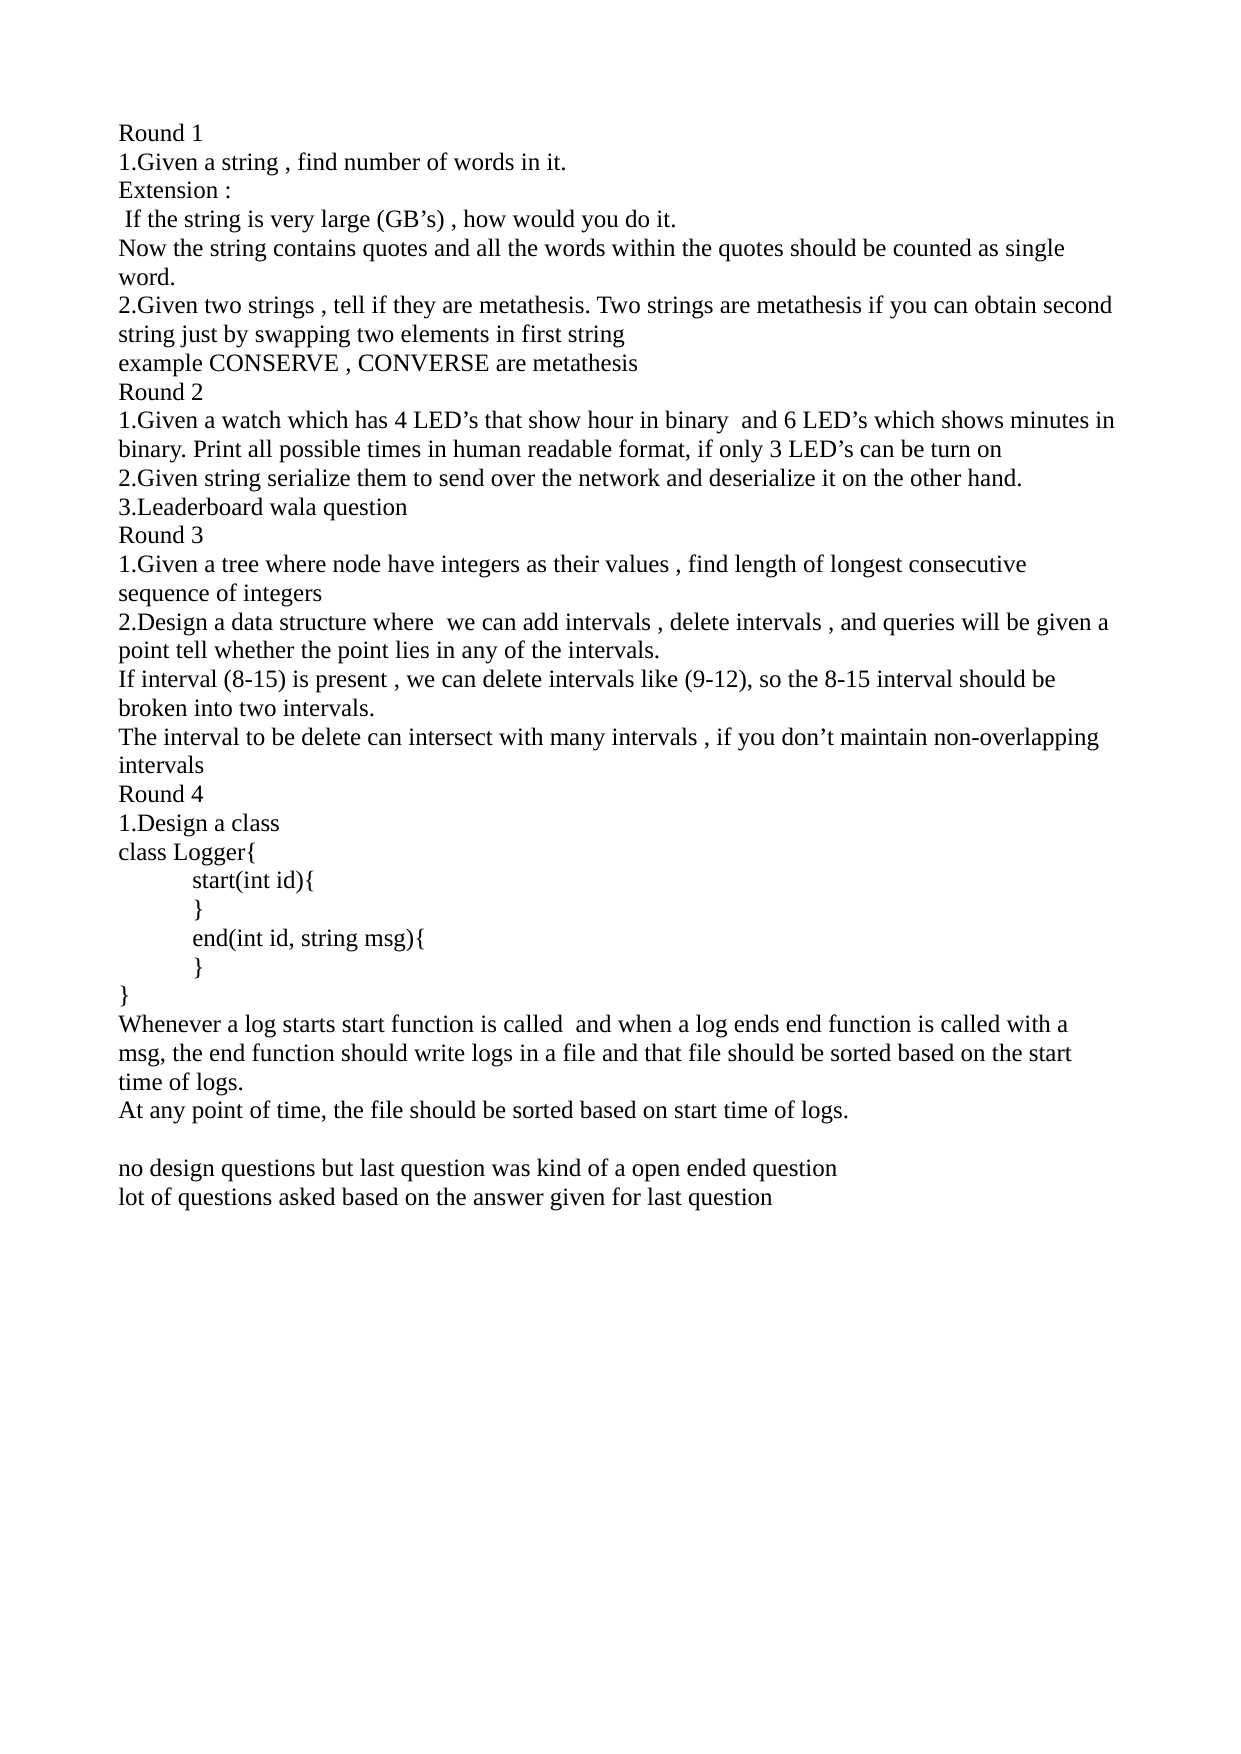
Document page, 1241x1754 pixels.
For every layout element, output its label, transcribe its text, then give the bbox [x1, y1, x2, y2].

text } [118, 981, 1122, 1009]
text Round 1 [118, 118, 1122, 147]
text } [118, 894, 1122, 923]
text end(int id, string msg){ [118, 923, 1122, 952]
text If interval (8-15) is present , we can delete intervals like (9-12), so the 8-15 interval should be broken into two intervals. [118, 664, 1122, 722]
text lot of questions asked based on the answer given for last question [118, 1182, 1122, 1211]
text no design questions but last question was kind of a open ended question [118, 1153, 1122, 1182]
text Extension : [118, 176, 1122, 204]
text The interval to be delete can intersect with many intervals , if you don’t maintain non-overlapping intervals [118, 722, 1122, 779]
text } [118, 952, 1122, 981]
text Whenever a log starts start function is called and when a log ends end function is called with a msg, the end function should write logs in a file and that file should be sorted based on the start time of logs. [118, 1009, 1122, 1096]
text class Logger{ [118, 837, 1122, 866]
text 3.Leaderboard wala question [118, 492, 1122, 521]
text 1.Given a string , find number of words in it. [118, 147, 1122, 176]
text 2.Given string serialize them to send over the network and deserialize it on the other hand. [118, 463, 1122, 492]
text Round 3 [118, 521, 1122, 549]
text 1.Given a watch which has 4 LED’s that show hour in binary and 6 LED’s which shows minutes in binary. Print all possible times in human readable format, if only 3 LED’s can be turn on [118, 406, 1122, 463]
text At any point of time, the file should be sorted based on start time of logs. [118, 1096, 1122, 1124]
text 1.Design a class [118, 808, 1122, 837]
text example CONSERVE , CONVERSE are metathesis [118, 348, 1122, 377]
text 1.Given a tree where node have integers as their values , find length of longest consecutive sequence of integers [118, 549, 1122, 607]
text start(int id){ [118, 866, 1122, 894]
text If the string is very large (GB’s) , how would you do it. [118, 204, 1122, 233]
text Round 2 [118, 377, 1122, 406]
text Now the string contains quotes and all the words within the quotes should be counted as single word. [118, 233, 1122, 291]
text 2.Given two strings , tell if they are metathesis. Two strings are metathesis if you can obtain second string just by swapping two elements in first string [118, 291, 1122, 348]
text 2.Design a data structure where we can add intervals , delete intervals , and queries will be given a point tell whether the point lies in any of the intervals. [118, 607, 1122, 664]
text Round 4 [118, 779, 1122, 808]
